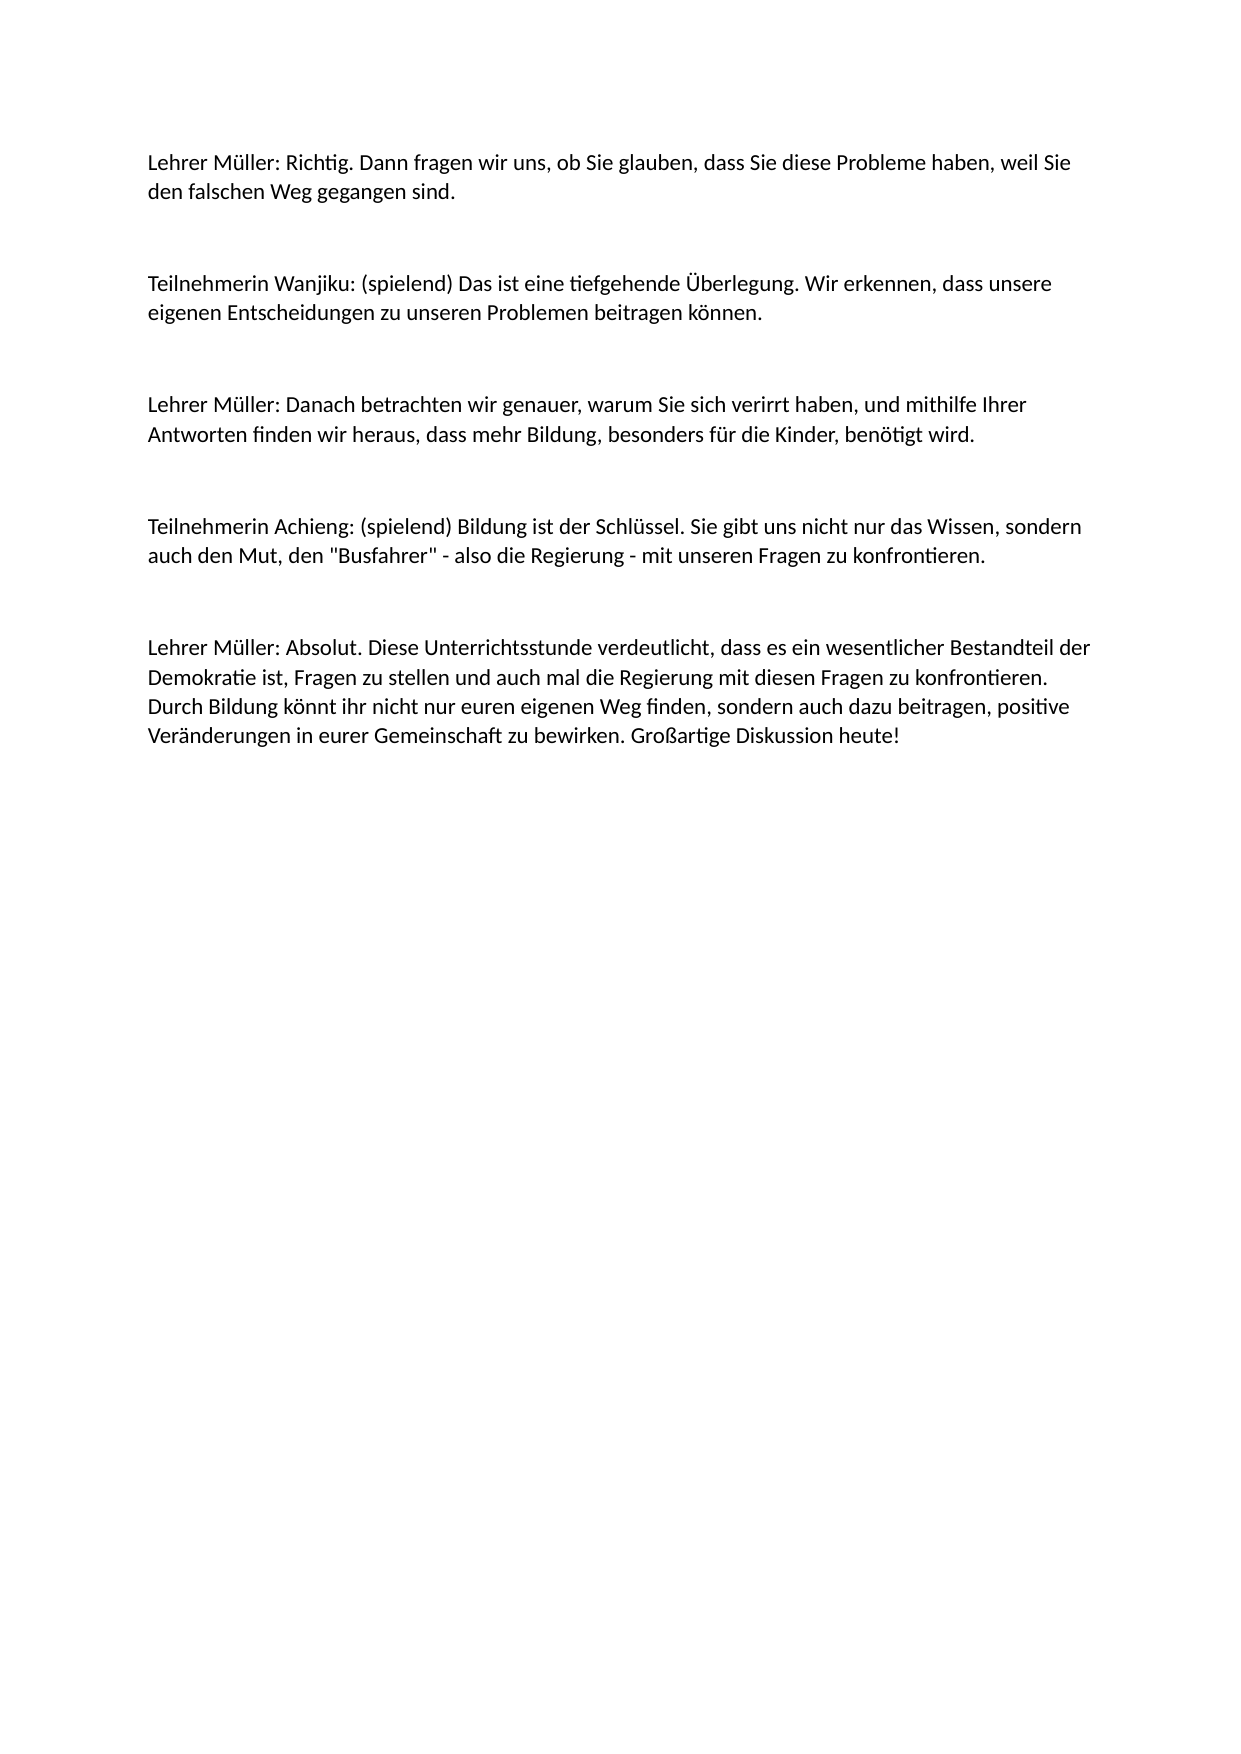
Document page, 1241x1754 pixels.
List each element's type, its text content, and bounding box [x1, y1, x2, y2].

text Teilnehmerin Wanjiku: (spielend) Das ist eine tiefgehende Überlegung. Wir erkennen, dass unsere eigenen Entscheidungen zu unseren Problemen beitragen können. [148, 269, 1093, 326]
text Lehrer Müller: Absolut. Diese Unterrichtsstunde verdeutlicht, dass es ein wesentlicher Bestandteil der Demokratie ist, Fragen zu stellen und auch mal die Regierung mit diesen Fragen zu konfrontieren. Durch Bildung könnt ihr nicht nur euren eigenen Weg finden, sondern auch dazu beitragen, positive Veränderungen in eurer Gemeinschaft zu bewirken. Großartige Diskussion heute! [148, 633, 1093, 749]
text Lehrer Müller: Danach betrachten wir genauer, warum Sie sich verirrt haben, und mithilfe Ihrer Antworten finden wir heraus, dass mehr Bildung, besonders für die Kinder, benötigt wird. [148, 391, 1093, 448]
text Teilnehmerin Achieng: (spielend) Bildung ist der Schlüssel. Sie gibt uns nicht nur das Wissen, sondern auch den Mut, den "Busfahrer" - also die Regierung - mit unseren Fragen zu konfrontieren. [148, 512, 1093, 569]
text Lehrer Müller: Richtig. Dann fragen wir uns, ob Sie glauben, dass Sie diese Probleme haben, weil Sie den falschen Weg gegangen sind. [148, 148, 1093, 205]
